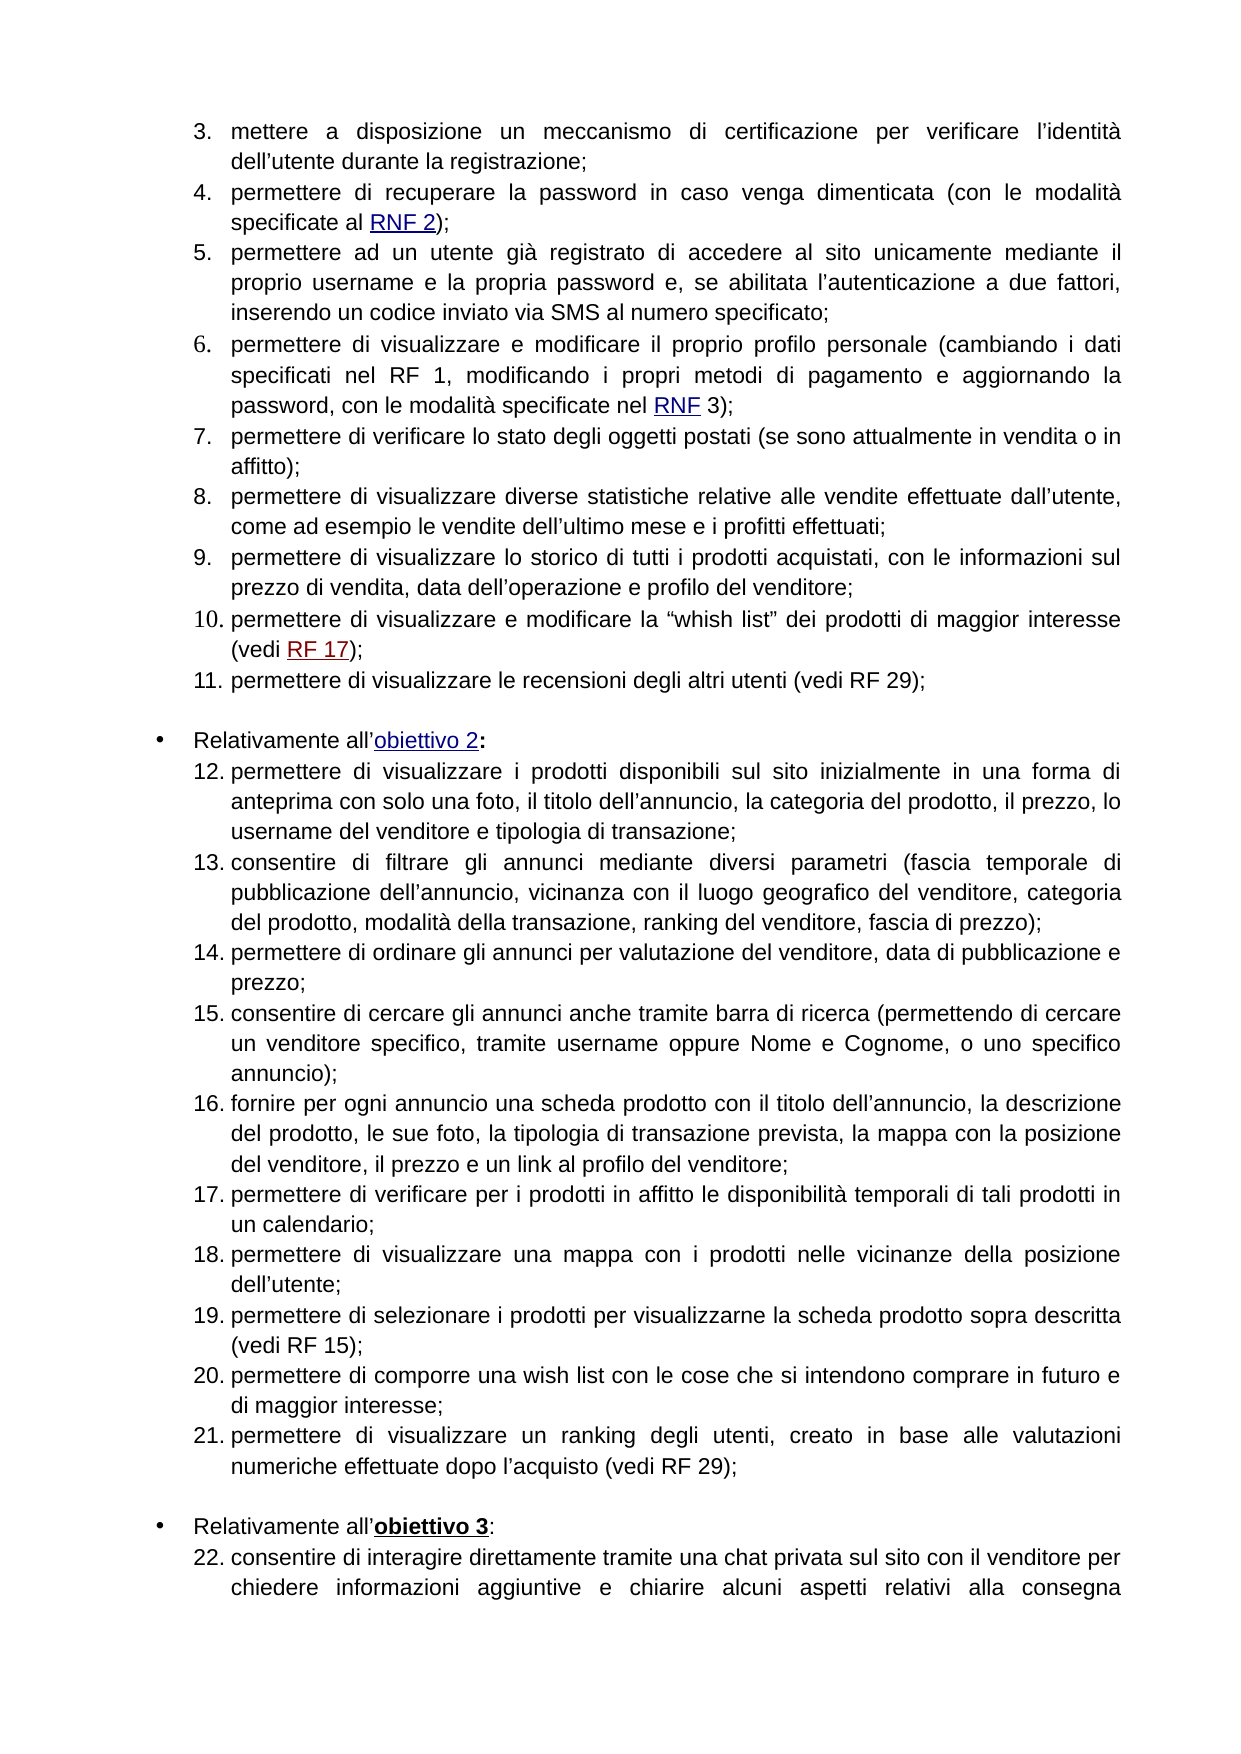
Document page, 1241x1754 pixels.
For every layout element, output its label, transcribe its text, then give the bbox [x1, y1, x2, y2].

list fornire per ogni annuncio una scheda prodotto con il titolo dell’annuncio, la descrizione del prodotto, le sue foto, la tipologia di transazione prevista, la mappa con la posizione del venditore, il prezzo e un link al profilo del venditore; [193, 1090, 1122, 1177]
list consentire di filtrare gli annunci mediante diversi parametri (fascia temporale di pubblicazione dell’annuncio, vicinanza con il luogo geografico del venditore, categoria del prodotto, modalità della transazione, ranking del venditore, fascia di prezzo); [193, 848, 1122, 935]
list permettere di visualizzare una mappa con i prodotti nelle vicinanze della posizione dell’utente; [193, 1241, 1122, 1298]
list Relativamente all’obiettivo 3: [156, 1513, 1122, 1540]
list permettere ad un utente già registrato di accedere al sito unicamente mediante il proprio username e la propria password e, se abilitata l’autenticazione a due fattori, inserendo un codice inviato via SMS al numero specificato; [193, 239, 1122, 326]
list permettere di visualizzare le recensioni degli altri utenti (vedi RF 29); [193, 667, 1122, 693]
list permettere di visualizzare lo storico di tutti i prodotti acquistati, con le informazioni sul prezzo di vendita, data dell’operazione e profilo del venditore; [193, 543, 1122, 600]
list permettere di comporre una wish list con le cose che si intendono comprare in futuro e di maggior interesse; [193, 1362, 1122, 1419]
list consentire di interagire direttamente tramite una chat privata sul sito con il venditore per chiedere informazioni aggiuntive e chiarire alcuni aspetti relativi alla consegna [193, 1544, 1122, 1601]
list permettere di recuperare la password in caso venga dimenticata (con le modalità specificate al RNF 2); [193, 178, 1122, 235]
list permettere di ordinare gli annunci per valutazione del venditore, data di pubblicazione e prezzo; [193, 939, 1122, 996]
list permettere di visualizzare e modificare la “whish list” dei prodotti di maggior interesse (vedi RF 17); [193, 604, 1122, 663]
list permettere di verificare lo stato degli oggetti postati (se sono attualmente in vendita o in affitto); [193, 423, 1122, 479]
list permettere di selezionare i prodotti per visualizzarne la scheda prodotto sopra descritta (vedi RF 15); [193, 1302, 1122, 1358]
list consentire di cercare gli annunci anche tramite barra di ricerca (permettendo di cercare un venditore specifico, tramite username oppure Nome e Cognome, o uno specifico annuncio); [193, 999, 1122, 1086]
list permettere di visualizzare e modificare il proprio profilo personale (cambiando i dati specificati nel RF 1, modificando i propri metodi di pagamento e aggiornando la password, con le modalità specificate nel RNF 3); [193, 329, 1122, 419]
list permettere di verificare per i prodotti in affitto le disponibilità temporali di tali prodotti in un calendario; [193, 1181, 1122, 1237]
list Relativamente all’obiettivo 2: [156, 727, 1122, 754]
list permettere di visualizzare diverse statistiche relative alle vendite effettuate dall’utente, come ad esempio le vendite dell’ultimo mese e i profitti effettuati; [193, 483, 1122, 539]
list permettere di visualizzare i prodotti disponibili sul sito inizialmente in una forma di anteprima con solo una foto, il titolo dell’annuncio, la categoria del prodotto, il prezzo, lo username del venditore e tipologia di transazione; [193, 758, 1122, 845]
list permettere di visualizzare un ranking degli utenti, creato in base alle valutazioni numeriche effettuate dopo l’acquisto (vedi RF 29); [193, 1422, 1122, 1479]
list mettere a disposizione un meccanismo di certificazione per verificare l’identità dell’utente durante la registrazione; [193, 118, 1122, 175]
